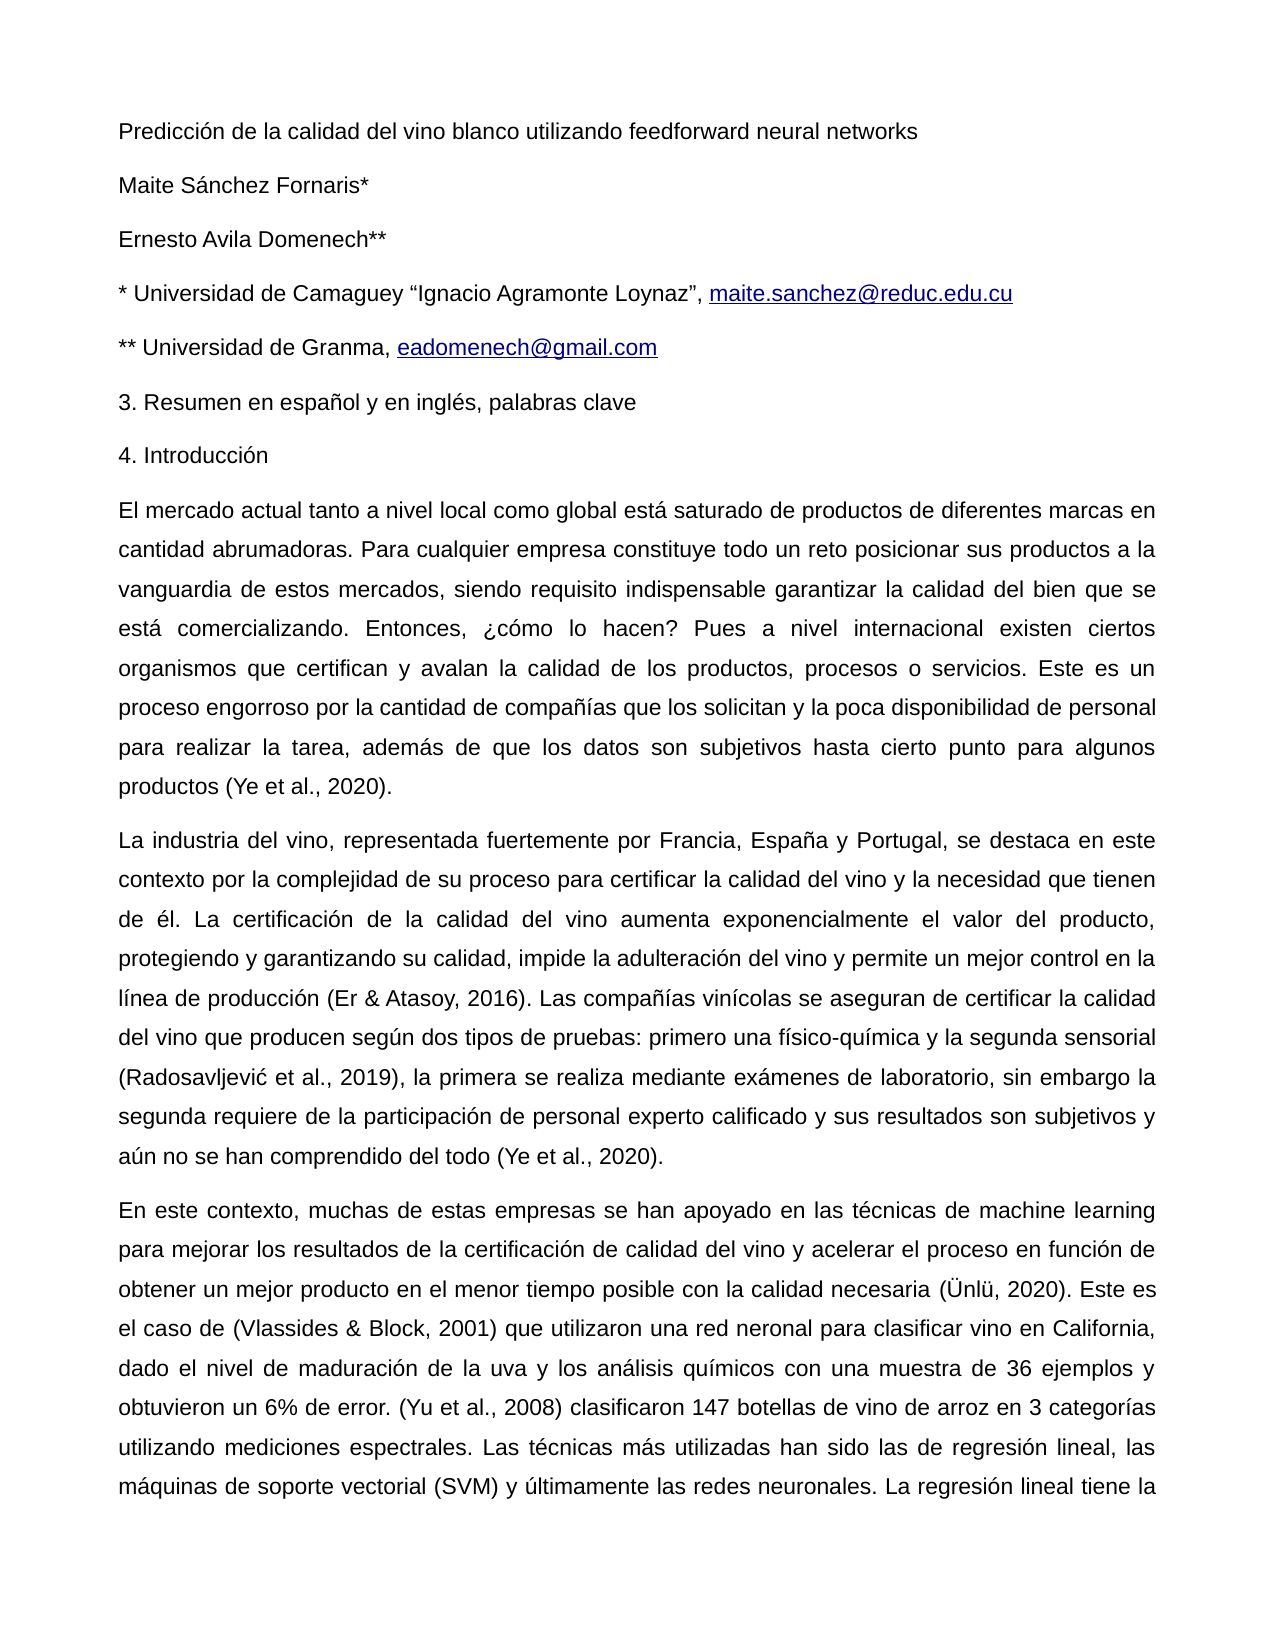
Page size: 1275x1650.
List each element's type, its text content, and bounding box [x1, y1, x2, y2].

text ** Universidad de Granma, eadomenech@gmail.com [118, 334, 1157, 361]
text * Universidad de Camaguey “Ignacio Agramonte Loynaz”, maite.sanchez@reduc.edu.cu [118, 280, 1157, 307]
text Predicción de la calidad del vino blanco utilizando feedforward neural networks [118, 118, 1157, 144]
text En este contexto, muchas de estas empresas se han apoyado en las técnicas de machine learning para mejorar los resultados de la certificación de calidad del vino y acelerar el proceso en función de obtener un mejor producto en el menor tiempo posible con la calidad necesaria (Ünlü, 2020)⁠. Este es el caso de (Vlassides & Block, 2001)⁠ que utilizaron una red neronal para clasificar vino en California, dado el nivel de maduración de la uva y los análisis químicos con una muestra de 36 ejemplos y obtuvieron un 6% de error. ⁠(Yu et al., 2008)⁠ clasificaron 147 botellas de vino de arroz en 3 categorías utilizando mediciones espectrales. Las técnicas más utilizadas han sido las de regresión lineal, las máquinas de soporte vectorial (SVM) y últimamente las redes neuronales. La regresión lineal tiene la [118, 1197, 1157, 1499]
text Maite Sánchez Fornaris* [118, 172, 1157, 198]
text 3. Resumen en español y en inglés, palabras clave [118, 388, 1157, 415]
text El mercado actual tanto a nivel local como global está saturado de productos de diferentes marcas en cantidad abrumadoras. Para cualquier empresa constituye todo un reto posicionar sus productos a la vanguardia de estos mercados, siendo requisito indispensable garantizar la calidad del bien que se está comercializando. Entonces, ¿cómo lo hacen? Pues a nivel internacional existen ciertos organismos que certifican y avalan la calidad de los productos, procesos o servicios. Este es un proceso engorroso por la cantidad de compañías que los solicitan y la poca disponibilidad de personal para realizar la tarea, además de que los datos son subjetivos hasta cierto punto para algunos productos (Ye et al., 2020)⁠. [118, 497, 1157, 799]
text 4. Introducción [118, 442, 1157, 469]
text La industria del vino, representada fuertemente por Francia, España y Portugal, se destaca en este contexto por la complejidad de su proceso para certificar la calidad del vino y la necesidad que tienen de él. La certificación de la calidad del vino aumenta exponencialmente el valor del producto, protegiendo y garantizando su calidad, impide la adulteración del vino y permite un mejor control en la línea de producción (Er & Atasoy, 2016)⁠. Las compañías vinícolas se aseguran de certificar la calidad del vino que producen según dos tipos de pruebas: primero una físico-química y la segunda sensorial (Radosavljević et al., 2019)⁠, la primera se realiza mediante exámenes de laboratorio, sin embargo la segunda requiere de la participación de personal experto calificado y sus resultados son subjetivos y aún no se han comprendido del todo (Ye et al., 2020)⁠. [118, 827, 1157, 1169]
text Ernesto Avila Domenech** [118, 226, 1157, 253]
